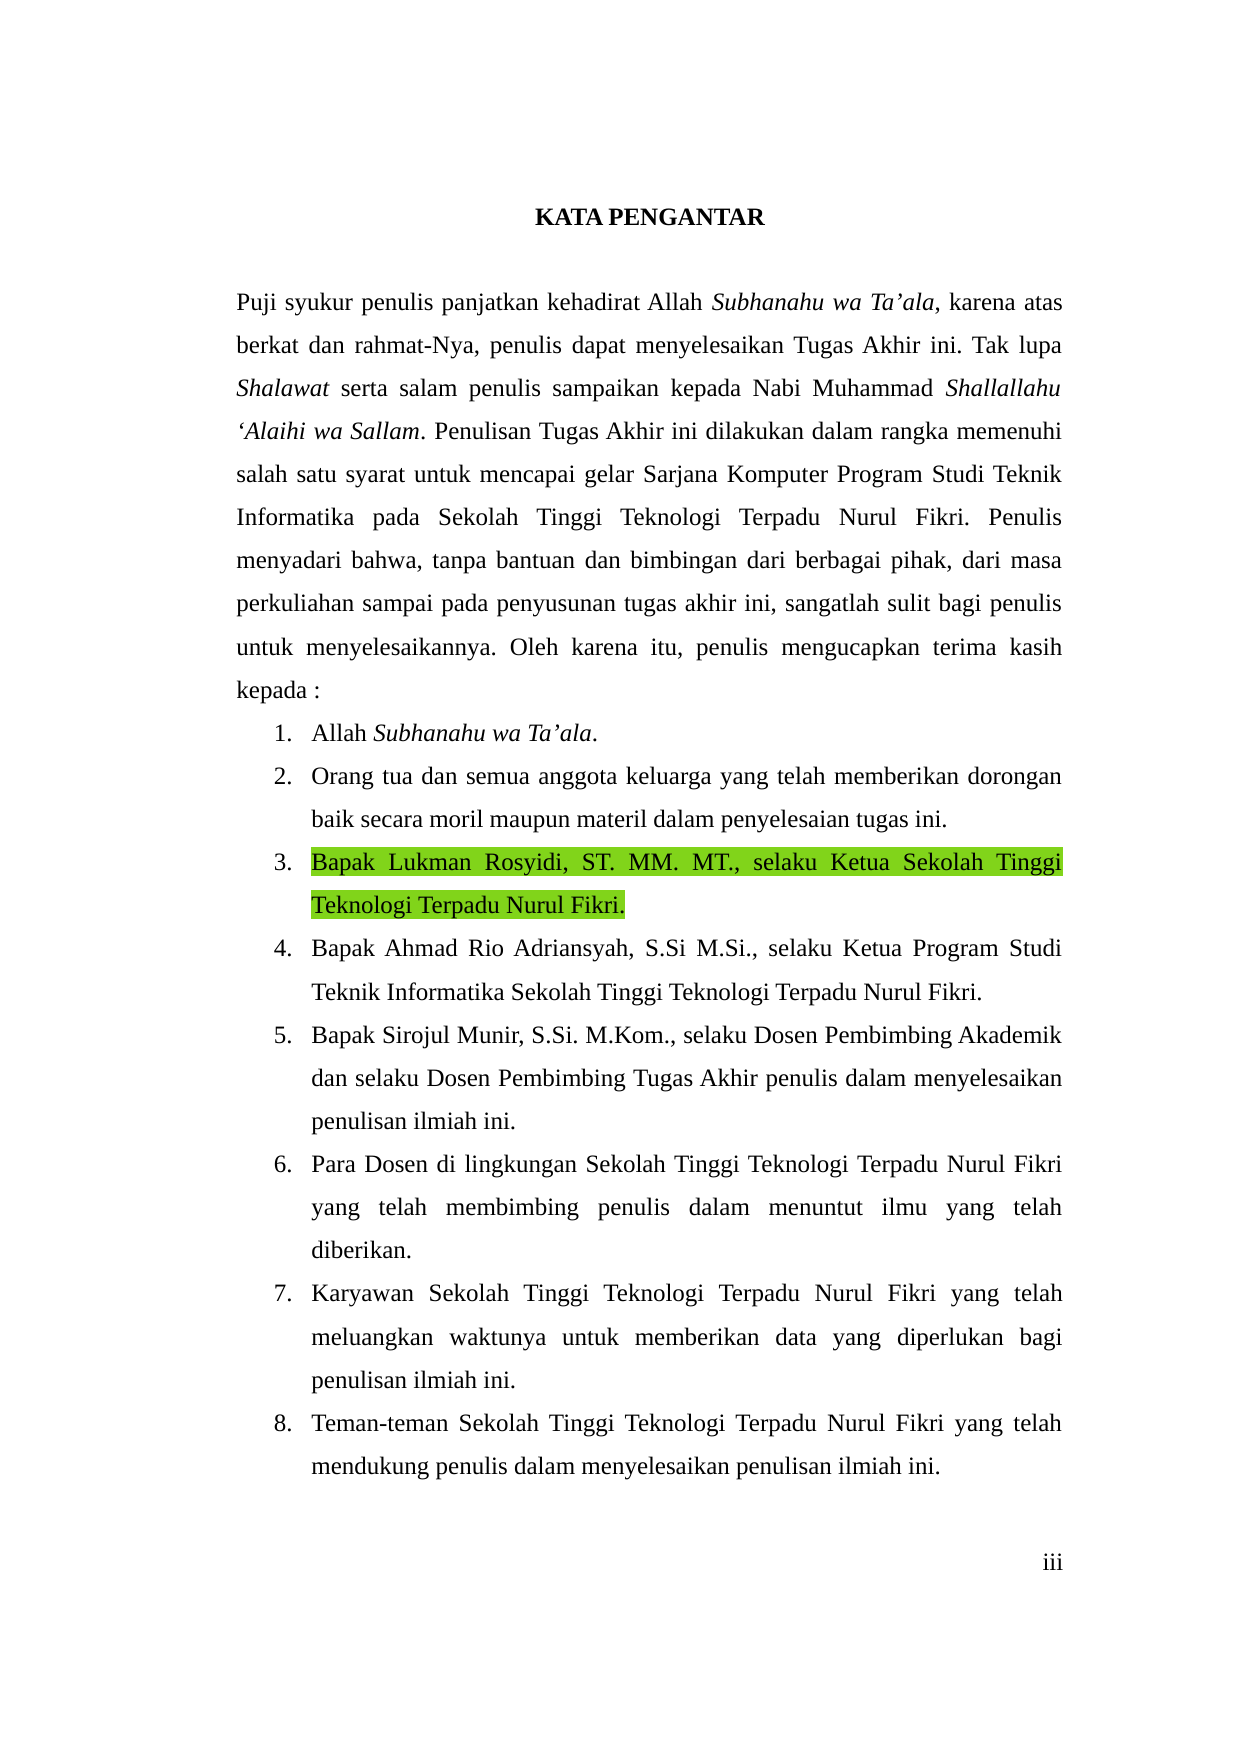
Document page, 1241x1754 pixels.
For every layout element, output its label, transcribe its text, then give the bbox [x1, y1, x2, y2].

list Karyawan Sekolah Tinggi Teknologi Terpadu Nurul Fikri yang telah meluangkan waktunya untuk memberikan data yang diperlukan bagi penulisan ilmiah ini. [274, 1278, 1063, 1393]
list Teman-teman Sekolah Tinggi Teknologi Terpadu Nurul Fikri yang telah mendukung penulis dalam menyelesaikan penulisan ilmiah ini. [274, 1408, 1063, 1480]
subtitle KATA PENGANTAR [236, 202, 1063, 231]
list Bapak Sirojul Munir, S.Si. M.Kom., selaku Dosen Pembimbing Akademik dan selaku Dosen Pembimbing Tugas Akhir penulis dalam menyelesaikan penulisan ilmiah ini. [274, 1020, 1063, 1135]
list Bapak Ahmad Rio Adriansyah, S.Si M.Si., selaku Ketua Program Studi Teknik Informatika Sekolah Tinggi Teknologi Terpadu Nurul Fikri. [274, 933, 1063, 1005]
list Orang tua dan semua anggota keluarga yang telah memberikan dorongan baik secara moril maupun materil dalam penyelesaian tugas ini. [274, 761, 1063, 833]
list Allah Subhanahu wa Ta’ala. [274, 718, 1063, 747]
list Para Dosen di lingkungan Sekolah Tinggi Teknologi Terpadu Nurul Fikri yang telah membimbing penulis dalam menuntut ilmu yang telah diberikan. [274, 1149, 1063, 1264]
list Bapak Lukman Rosyidi, ST. MM. MT., selaku Ketua Sekolah Tinggi Teknologi Terpadu Nurul Fikri. [274, 847, 1063, 919]
text Puji syukur penulis panjatkan kehadirat Allah Subhanahu wa Ta’ala, karena atas berkat dan rahmat-Nya, penulis dapat menyelesaikan Tugas Akhir ini. Tak lupa Shalawat serta salam penulis sampaikan kepada Nabi Muhammad Shallallahu ‘Alaihi wa Sallam. Penulisan Tugas Akhir ini dilakukan dalam rangka memenuhi salah satu syarat untuk mencapai gelar Sarjana Komputer Program Studi Teknik Informatika pada Sekolah Tinggi Teknologi Terpadu Nurul Fikri. Penulis menyadari bahwa, tanpa bantuan dan bimbingan dari berbagai pihak, dari masa perkuliahan sampai pada penyusunan tugas akhir ini, sangatlah sulit bagi penulis untuk menyelesaikannya. Oleh karena itu, penulis mengucapkan terima kasih kepada : [236, 287, 1063, 703]
